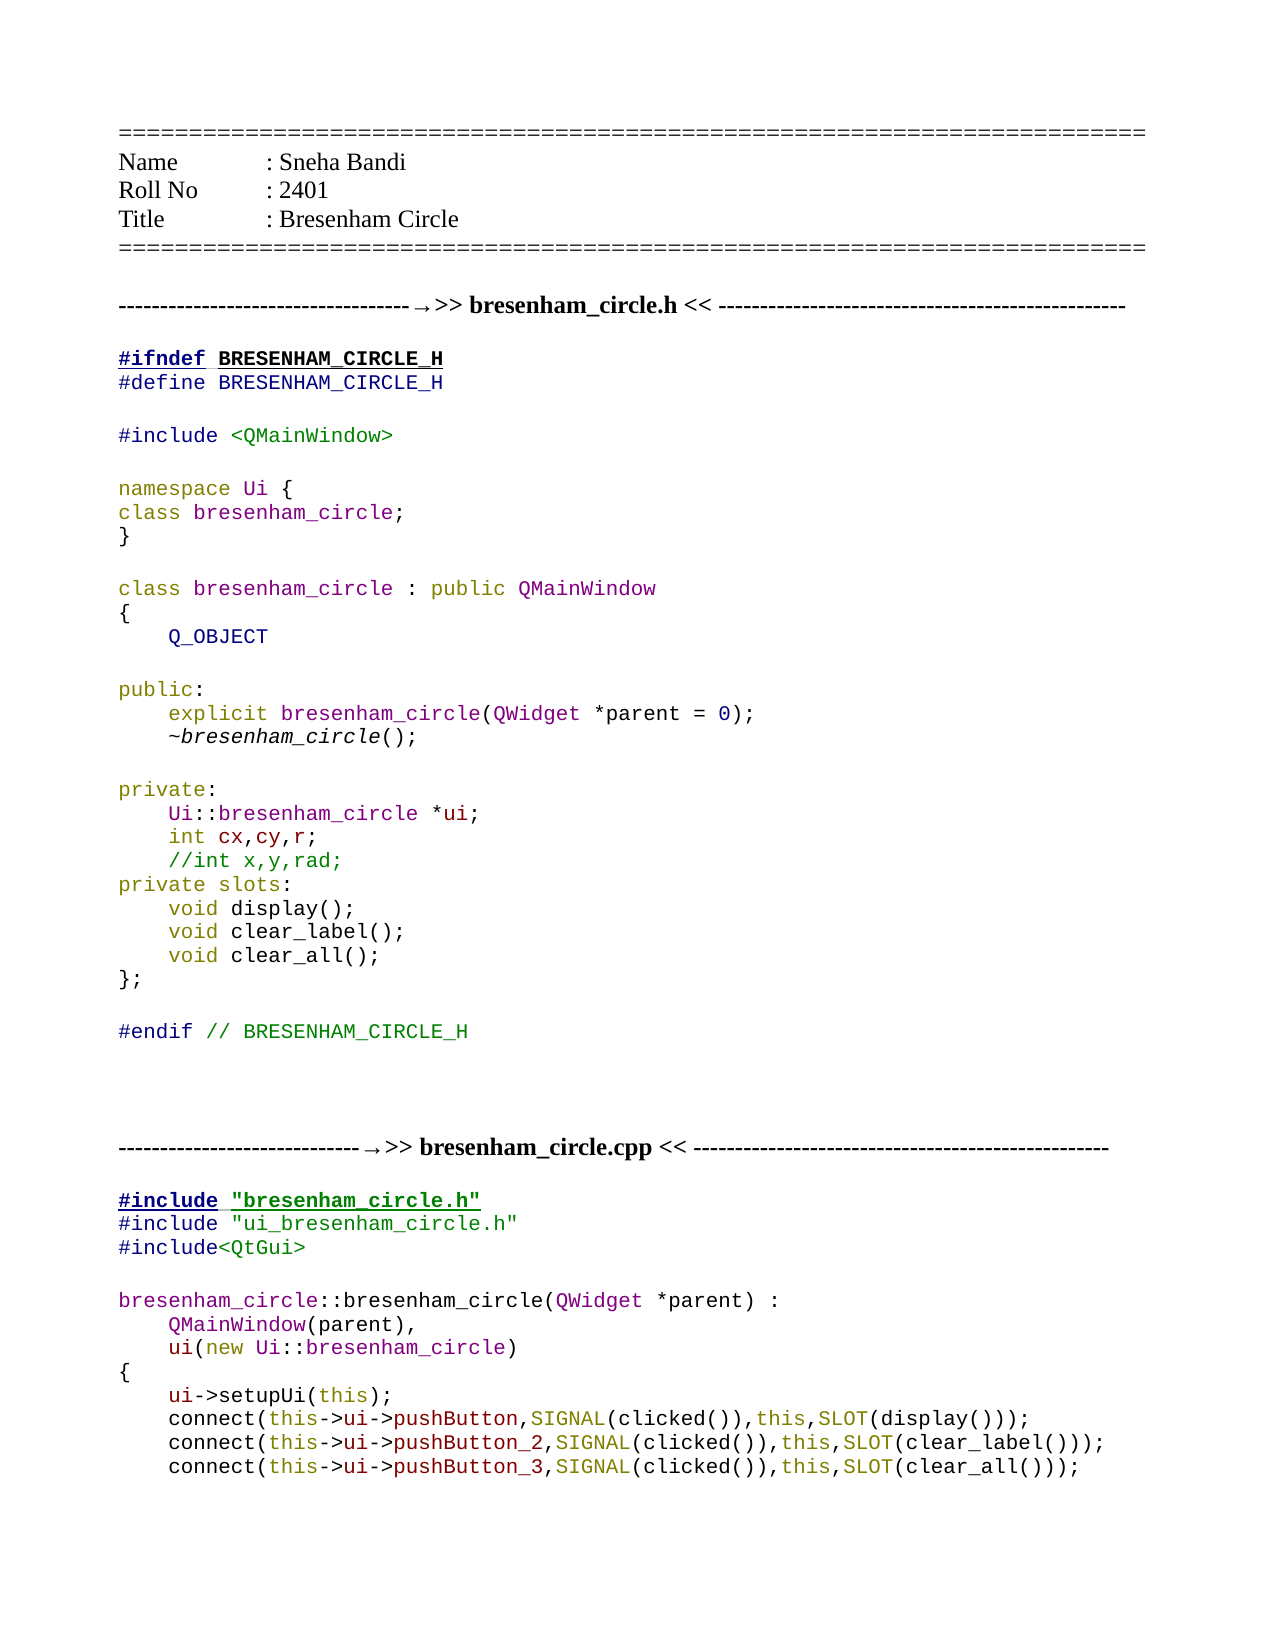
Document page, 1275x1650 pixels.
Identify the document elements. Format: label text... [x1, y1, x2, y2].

text #endif // BRESENHAM_CIRCLE_H [118, 1022, 1157, 1045]
text connect(this->ui->pushButton_2,SIGNAL(clicked()),this,SLOT(clear_label())); [118, 1432, 1157, 1456]
text -----------------------------------→>> bresenham_circle.h << ------------------------------------------------- [118, 291, 1157, 319]
text -----------------------------→>> bresenham_circle.cpp << -------------------------------------------------- [118, 1132, 1157, 1161]
text connect(this->ui->pushButton_3,SIGNAL(clicked()),this,SLOT(clear_all())); [118, 1456, 1157, 1479]
text #include<QtGui> [118, 1237, 1157, 1261]
text ui(new Ui::bresenham_circle) [118, 1337, 1157, 1361]
text ui->setupUi(this); [118, 1385, 1157, 1408]
text //int x,y,rad; [118, 850, 1157, 874]
text ========================================================================= [118, 118, 1157, 147]
text QMainWindow(parent), [118, 1314, 1157, 1337]
text private slots: [118, 874, 1157, 897]
text #include "bresenham_circle.h" [118, 1190, 1157, 1213]
text #include "ui_bresenham_circle.h" [118, 1213, 1157, 1237]
text explicit bresenham_circle(QWidget *parent = 0); [118, 702, 1157, 726]
text Name : Sneha Bandi [118, 147, 1157, 176]
text bresenham_circle::bresenham_circle(QWidget *parent) : [118, 1290, 1157, 1314]
text #include <QMainWindow> [118, 425, 1157, 448]
text { [118, 1361, 1157, 1385]
text Roll No : 2401 [118, 176, 1157, 204]
text ========================================================================= [118, 233, 1157, 262]
text ~bresenham_circle(); [118, 726, 1157, 750]
text Ui::bresenham_circle *ui; [118, 803, 1157, 827]
text class bresenham_circle; [118, 502, 1157, 525]
text #define BRESENHAM_CIRCLE_H [118, 372, 1157, 395]
text void clear_label(); [118, 921, 1157, 945]
text Title : Bresenham Circle [118, 204, 1157, 233]
text namespace Ui { [118, 478, 1157, 502]
text void display(); [118, 897, 1157, 921]
text class bresenham_circle : public QMainWindow [118, 578, 1157, 602]
text void clear_all(); [118, 945, 1157, 968]
text connect(this->ui->pushButton,SIGNAL(clicked()),this,SLOT(display())); [118, 1408, 1157, 1432]
text public: [118, 679, 1157, 702]
text int cx,cy,r; [118, 827, 1157, 850]
text } [118, 525, 1157, 549]
text }; [118, 968, 1157, 992]
text Q_OBJECT [118, 626, 1157, 649]
text { [118, 602, 1157, 626]
text private: [118, 779, 1157, 803]
text #ifndef BRESENHAM_CIRCLE_H [118, 348, 1157, 372]
